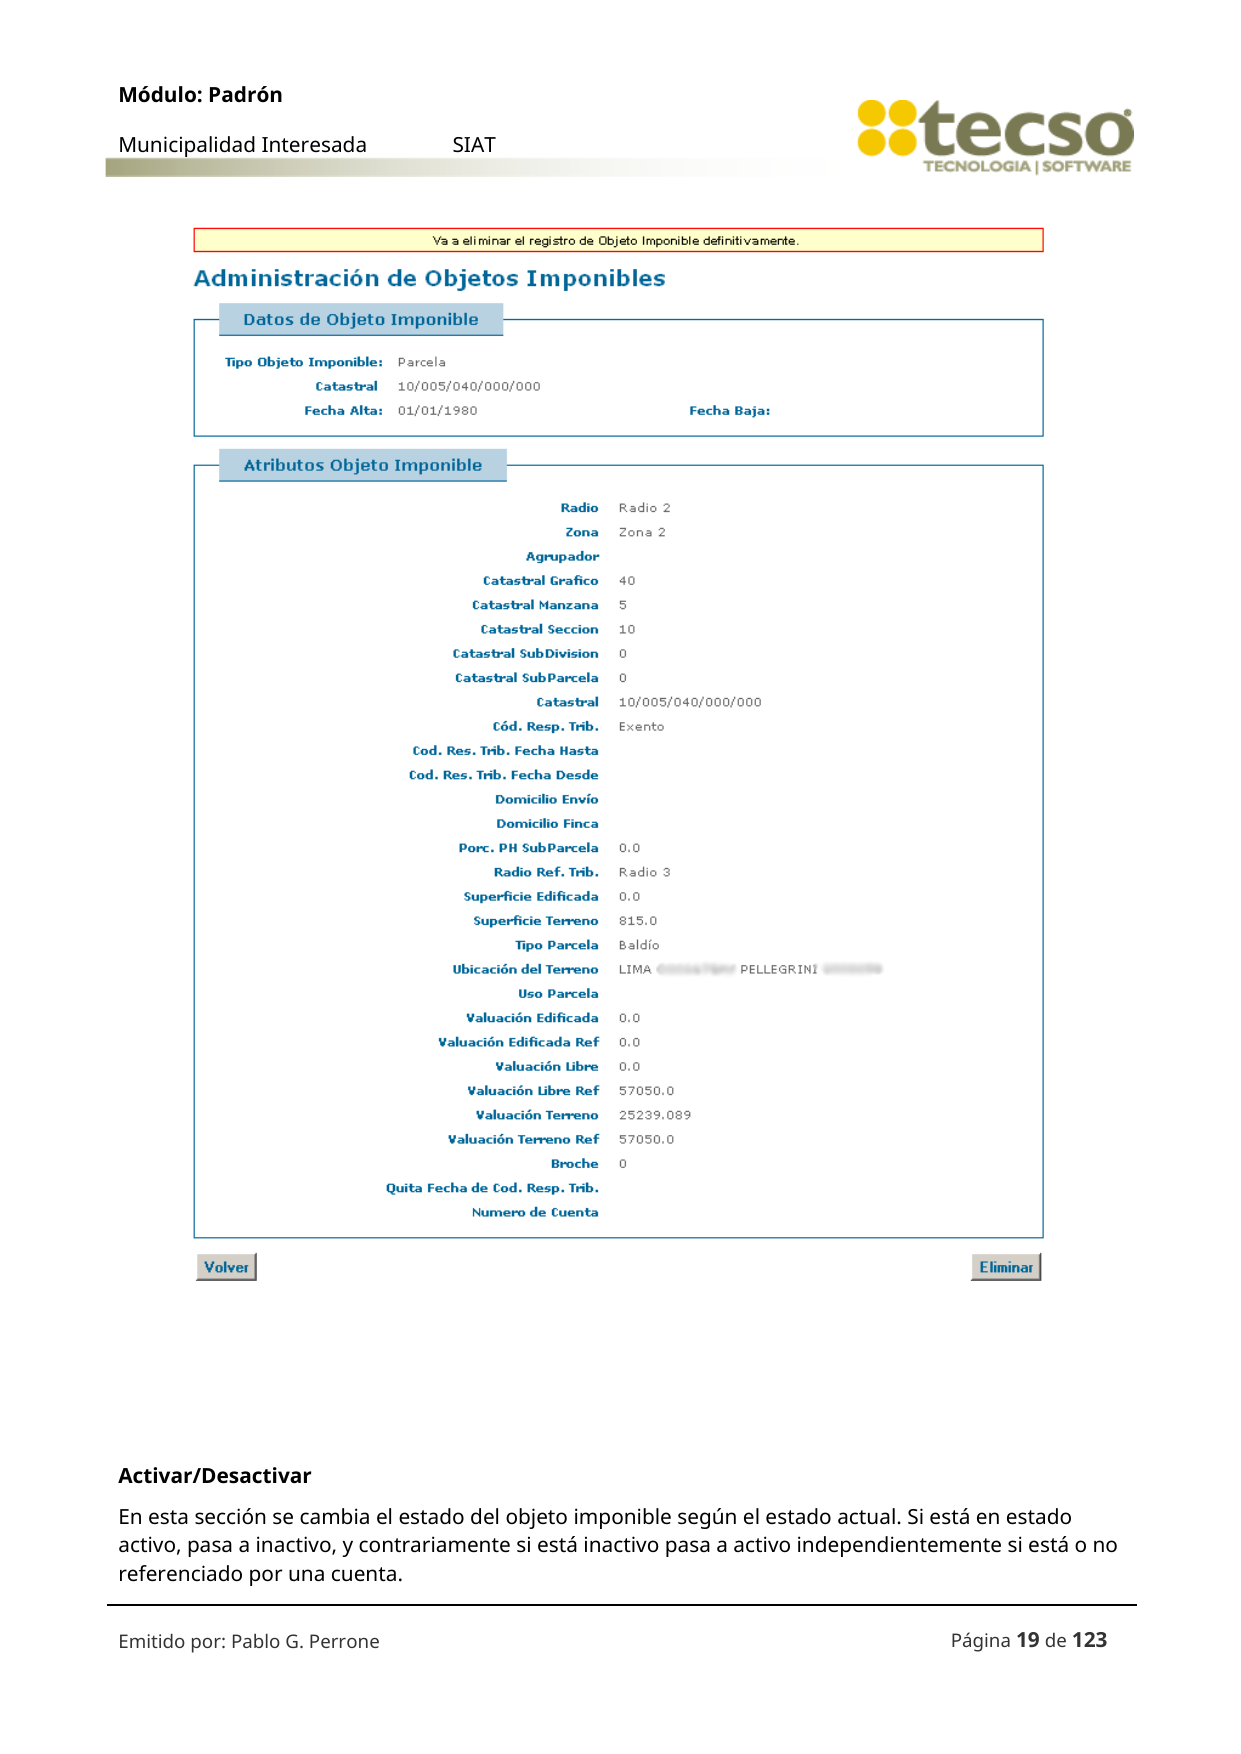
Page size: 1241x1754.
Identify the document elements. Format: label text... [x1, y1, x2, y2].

text En esta sección se cambia el estado del objeto imponible según el estado actual. Si está en estado activo, pasa a inactivo, y contrariamente si está inactivo pasa a activo independientemente si está o no referenciado por una cuenta. [118, 1502, 1122, 1587]
picture [184, 217, 1056, 1298]
text Activar/Desactivar [118, 1461, 1122, 1490]
picture [105, 100, 1134, 177]
